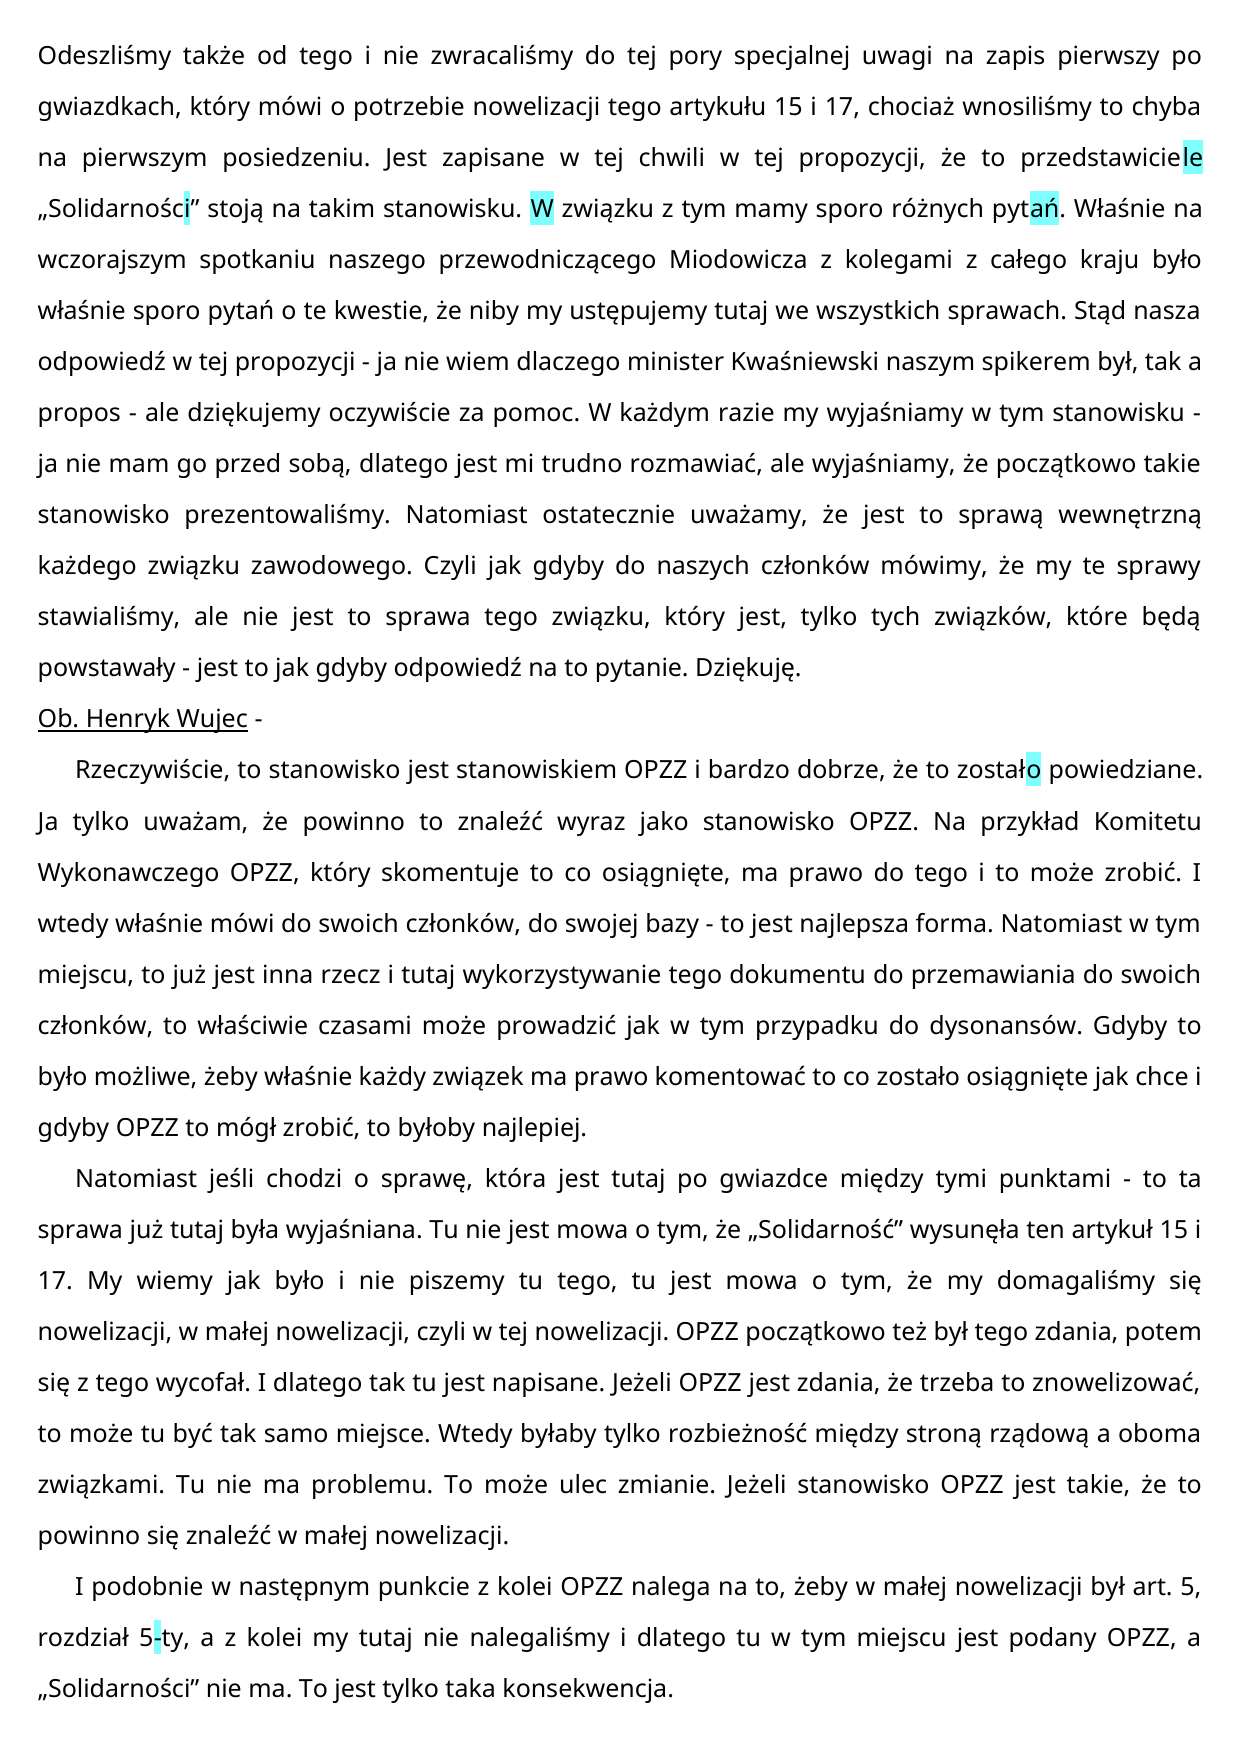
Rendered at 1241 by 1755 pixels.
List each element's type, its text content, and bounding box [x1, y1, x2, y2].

text Natomiast jeśli chodzi o sprawę, która jest tutaj po gwiazdce między tymi punktami - to ta sprawa już tutaj była wyjaśniana. Tu nie jest mowa o tym, że „Solidarność” wysunęła ten artykuł 15 i 17. My wiemy jak było i nie piszemy tu tego, tu jest mowa o tym, że my domagaliśmy się nowelizacji, w małej nowelizacji, czyli w tej nowelizacji. OPZZ początkowo też był tego zdania, potem się z tego wycofał. I dlatego tak tu jest napisane. Jeżeli OPZZ jest zdania, że trzeba to znowelizować, to może tu być tak samo miejsce. Wtedy byłaby tylko rozbieżność między stroną rządową a oboma związkami. Tu nie ma problemu. To może ulec zmianie. Jeżeli stanowisko OPZZ jest takie, że to powinno się znaleźć w małej nowelizacji. [37, 1160, 1203, 1552]
text Odeszliśmy także od tego i nie zwracaliśmy do tej pory specjalnej uwagi na zapis pierwszy po gwiazdkach, który mówi o potrzebie nowelizacji tego artykułu 15 i 17, chociaż wnosiliśmy to chyba na pierwszym posiedzeniu. Jest zapisane w tej chwili w tej propozycji, że to przedstawiciele „Solidarności” stoją na takim stanowisku. W związku z tym mamy sporo różnych pytań. Właśnie na wczorajszym spotkaniu naszego przewodniczącego Miodowicza z kolegami z całego kraju było właśnie sporo pytań o te kwestie, że niby my ustępujemy tutaj we wszystkich sprawach. Stąd nasza odpowiedź w tej propozycji - ja nie wiem dlaczego minister Kwaśniewski naszym spikerem był, tak a propos - ale dziękujemy oczywiście za pomoc. W każdym razie my wyjaśniamy w tym stanowisku - ja nie mam go przed sobą, dlatego jest mi trudno rozmawiać, ale wyjaśniamy, że początkowo takie stanowisko prezentowaliśmy. Natomiast ostatecznie uważamy, że jest to sprawą wewnętrzną każdego związku zawodowego. Czyli jak gdyby do naszych członków mówimy, że my te sprawy stawialiśmy, ale nie jest to sprawa tego związku, który jest, tylko tych związków, które będą powstawały - jest to jak gdyby odpowiedź na to pytanie. Dziękuję. [37, 37, 1203, 684]
text Rzeczywiście, to stanowisko jest stanowiskiem OPZZ i bardzo dobrze, że to zostało powiedziane. Ja tylko uważam, że powinno to znaleźć wyraz jako stanowisko OPZZ. Na przykład Komitetu Wykonawczego OPZZ, który skomentuje to co osiągnięte, ma prawo do tego i to może zrobić. I wtedy właśnie mówi do swoich członków, do swojej bazy - to jest najlepsza forma. Natomiast w tym miejscu, to już jest inna rzecz i tutaj wykorzystywanie tego dokumentu do przemawiania do swoich członków, to właściwie czasami może prowadzić jak w tym przypadku do dysonansów. Gdyby to było możliwe, żeby właśnie każdy związek ma prawo komentować to co zostało osiągnięte jak chce i gdyby OPZZ to mógł zrobić, to byłoby najlepiej. [37, 752, 1203, 1143]
text Ob. Henryk Wujec - [37, 701, 1203, 735]
text I podobnie w następnym punkcie z kolei OPZZ nalega na to, żeby w małej nowelizacji był art. 5, rozdział 5-ty, a z kolei my tutaj nie nalegaliśmy i dlatego tu w tym miejscu jest podany OPZZ, a „Solidarności” nie ma. To jest tylko taka konsekwencja. [37, 1569, 1203, 1705]
